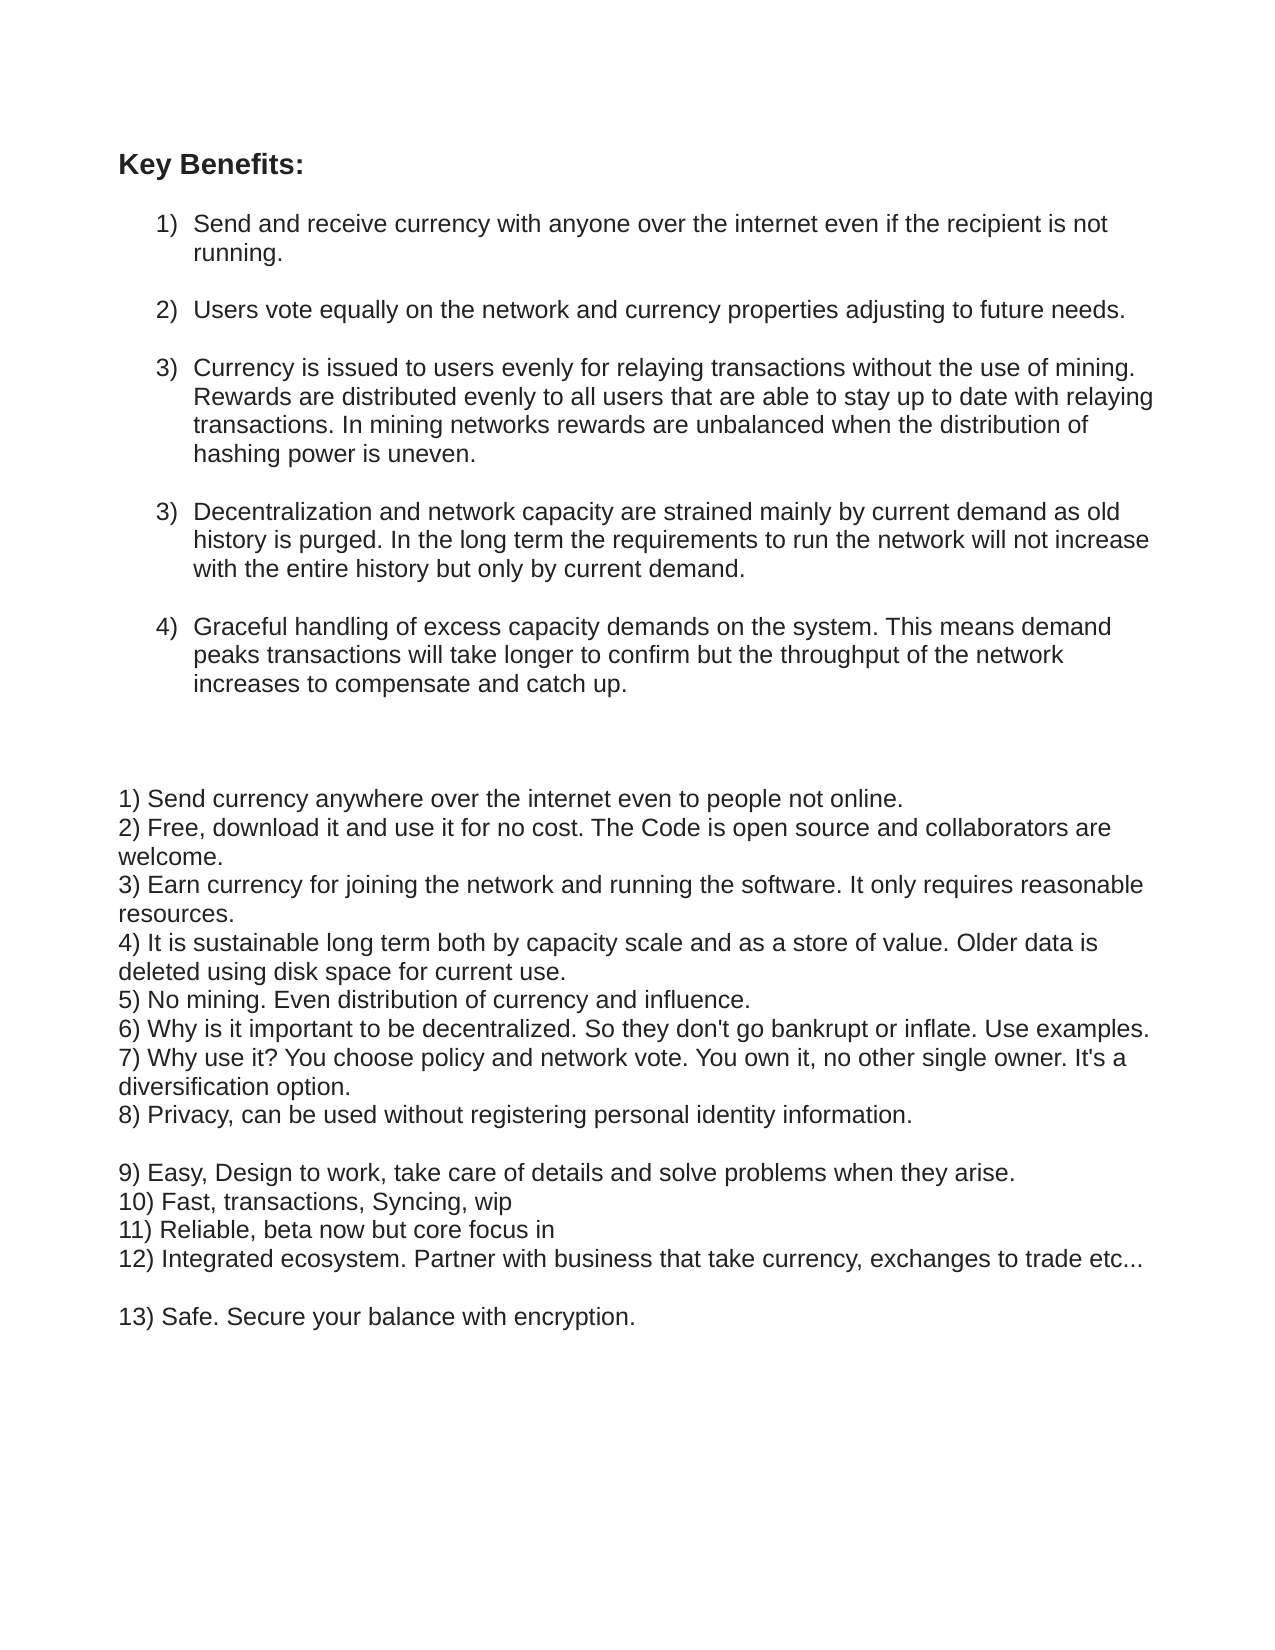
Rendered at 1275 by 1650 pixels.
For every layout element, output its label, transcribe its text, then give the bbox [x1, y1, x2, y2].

text 9) Easy, Design to work, take care of details and solve problems when they arise. [118, 1158, 1157, 1187]
text 13) Safe. Secure your balance with encryption. [118, 1302, 1157, 1330]
list Currency is issued to users evenly for relaying transactions without the use of mining. Rewards are distributed evenly to all users that are able to stay up to date with relaying transactions. In mining networks rewards are unbalanced when the distribution of hashing power is uneven. [156, 353, 1157, 468]
text 12) Integrated ecosystem. Partner with business that take currency, exchanges to trade etc... [118, 1244, 1157, 1273]
text Key Benefits: [118, 147, 1157, 180]
text 4) It is sustainable long term both by capacity scale and as a store of value. Older data is deleted using disk space for current use. [118, 928, 1157, 985]
list Decentralization and network capacity are strained mainly by current demand as old history is purged. In the long term the requirements to run the network will not increase with the entire history but only by current demand. [156, 497, 1157, 583]
list Graceful handling of excess capacity demands on the system. This means demand peaks transactions will take longer to confirm but the throughput of the network increases to compensate and catch up. [156, 612, 1157, 698]
text 6) Why is it important to be decentralized. So they don't go bankrupt or inflate. Use examples. [118, 1014, 1157, 1043]
text 8) Privacy, can be used without registering personal identity information. [118, 1100, 1157, 1129]
list Users vote equally on the network and currency properties adjusting to future needs. [156, 295, 1157, 324]
text 1) Send currency anywhere over the internet even to people not online. [118, 784, 1157, 813]
text 10) Fast, transactions, Syncing, wip [118, 1187, 1157, 1215]
text 7) Why use it? You choose policy and network vote. You own it, no other single owner. It's a diversification option. [118, 1043, 1157, 1100]
list Send and receive currency with anyone over the internet even if the recipient is not running. [156, 209, 1157, 267]
text 3) Earn currency for joining the network and running the software. It only requires reasonable resources. [118, 870, 1157, 928]
text 5) No mining. Even distribution of currency and influence. [118, 985, 1157, 1014]
text 11) Reliable, beta now but core focus in [118, 1215, 1157, 1244]
text 2) Free, download it and use it for no cost. The Code is open source and collaborators are welcome. [118, 813, 1157, 870]
